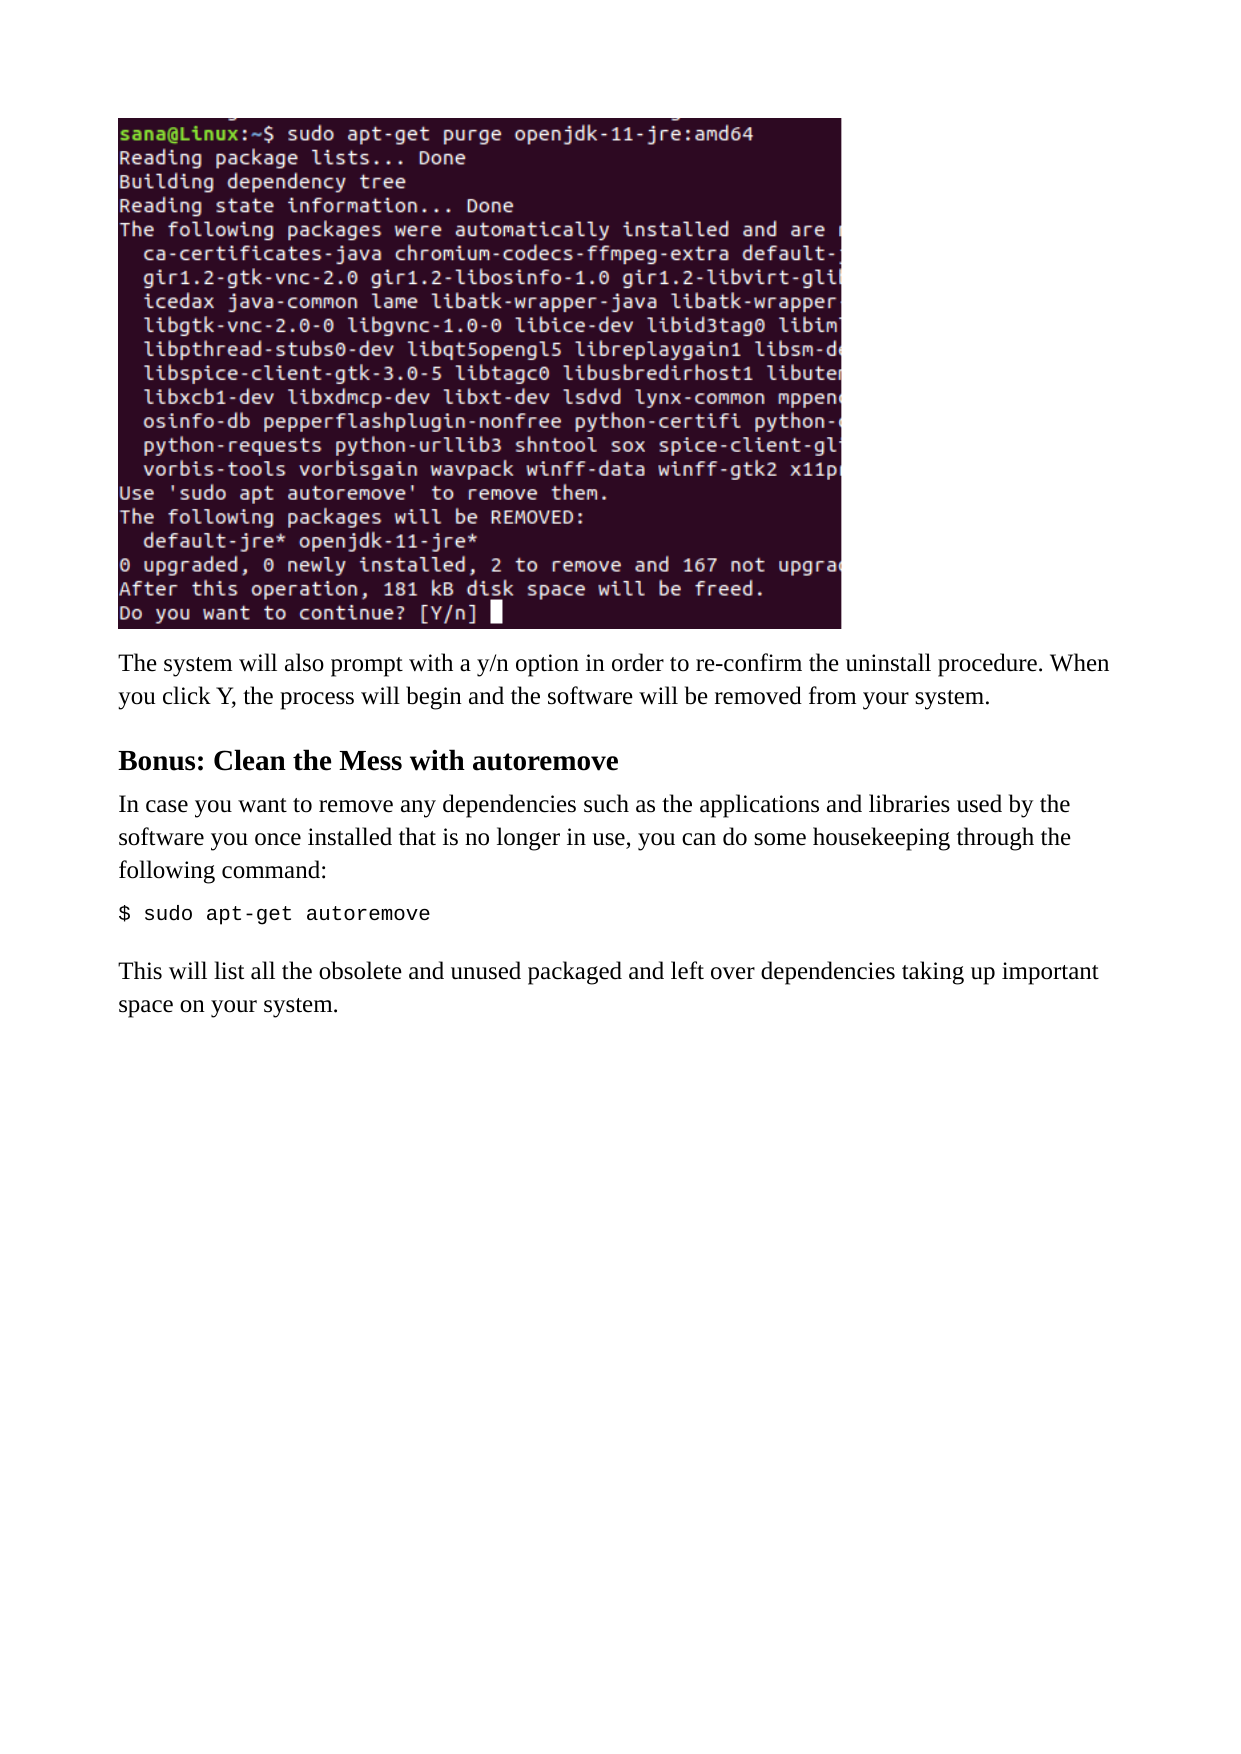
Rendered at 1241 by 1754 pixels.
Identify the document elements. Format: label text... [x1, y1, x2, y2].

text In case you want to remove any dependencies such as the applications and libraries used by the software you once installed that is no longer in use, you can do some housekeeping through the following command: [118, 789, 1122, 884]
subtitle Bonus: Clean the Mess with autoremove [118, 743, 1122, 777]
text The system will also prompt with a y/n option in order to re-confirm the uninstall procedure. When you click Y, the process will begin and the software will be removed from your system. [118, 648, 1122, 710]
text $ sudo apt-get autoremove [118, 903, 1122, 926]
picture [118, 118, 842, 629]
text This will list all the obsolete and unused packaged and left over dependencies taking up important space on your system. [118, 956, 1122, 1018]
